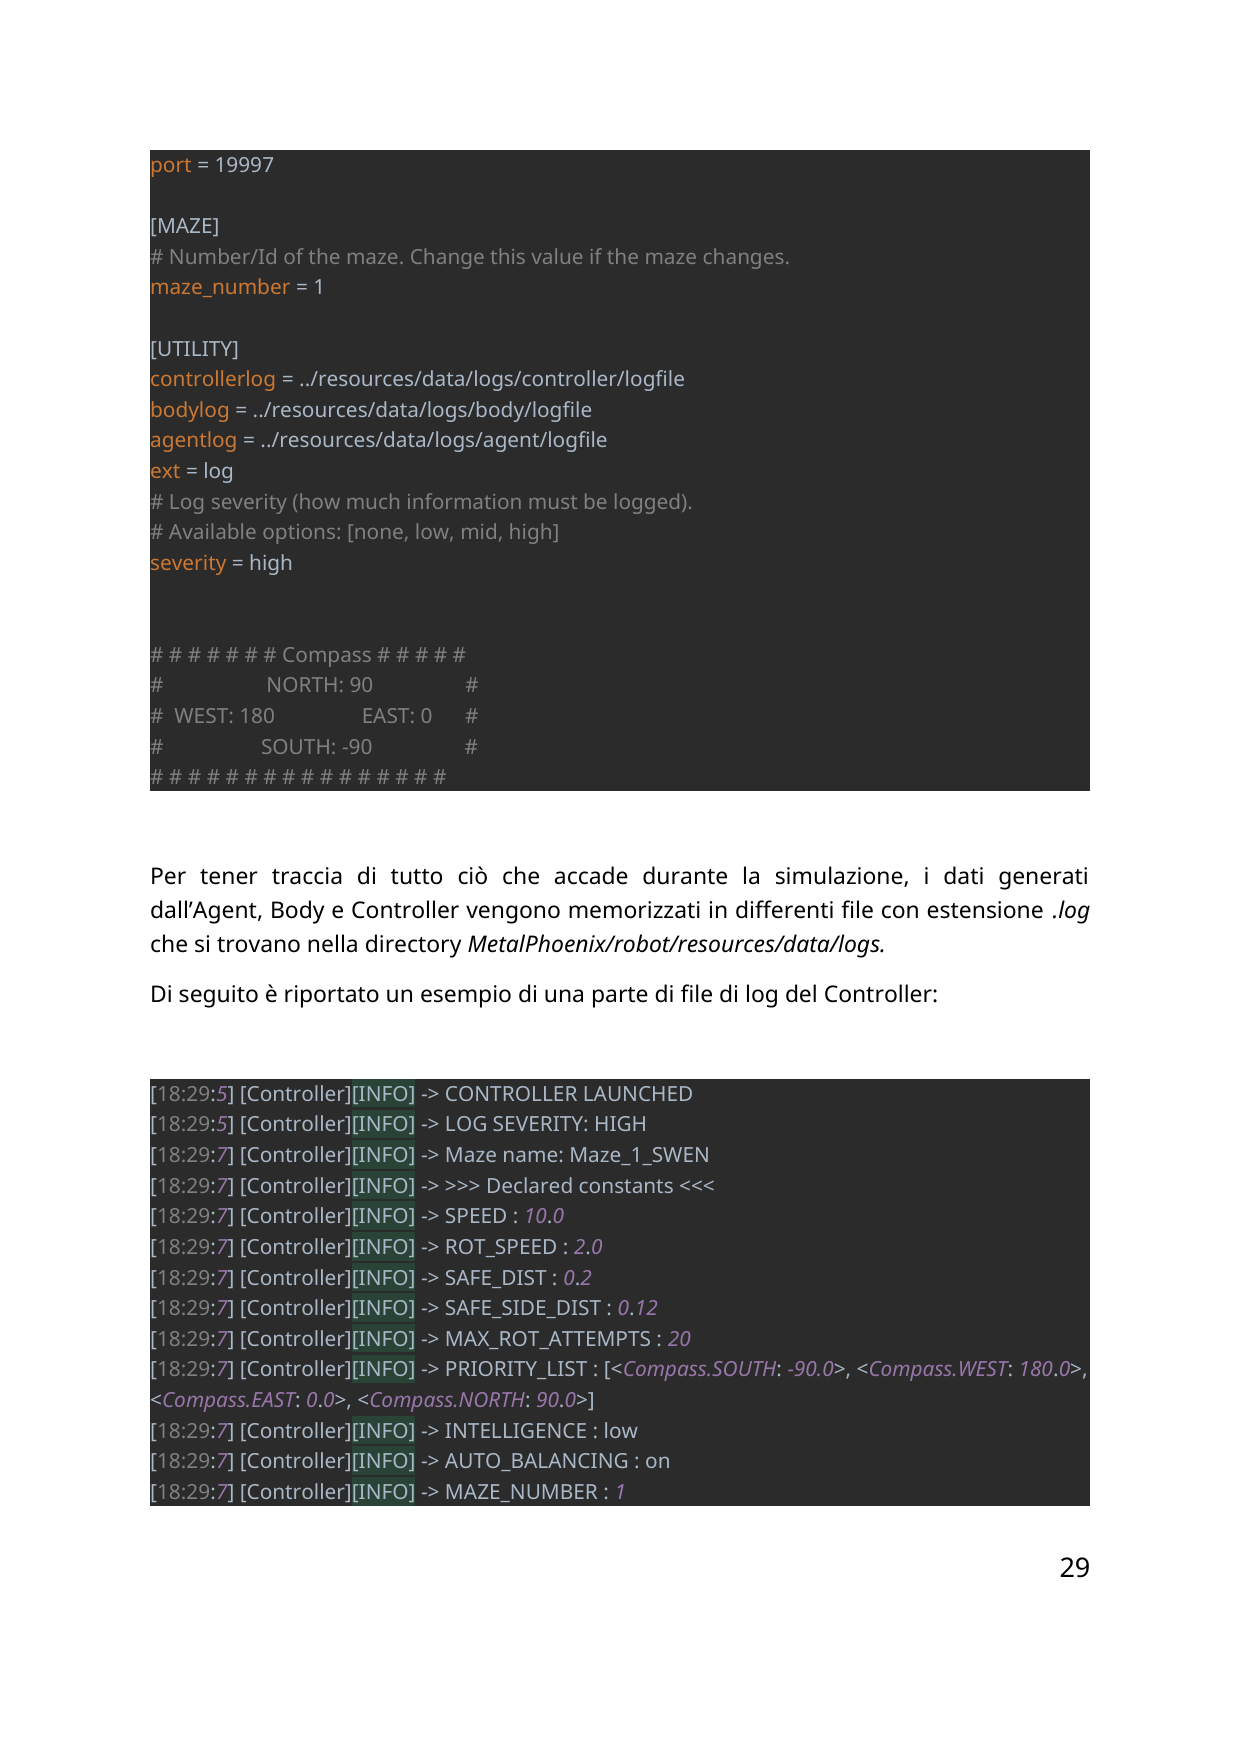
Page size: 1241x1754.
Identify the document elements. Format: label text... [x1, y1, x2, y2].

text Per tener traccia di tutto ciò che accade durante la simulazione, i dati generati dall’Agent, Body e Controller vengono memorizzati in differenti file con estensione .log che si trovano nella directory MetalPhoenix/robot/resources/data/logs. [150, 860, 1090, 959]
text Di seguito è riportato un esempio di una parte di file di log del Controller: [150, 978, 1090, 1009]
text port = 19997 [MAZE] # Number/Id of the maze. Change this value if the maze changes. maze_number = 1 [UTILITY] controllerlog = ../resources/data/logs/controller/logfile bodylog = ../resources/data/logs/body/logfile agentlog = ../resources/data/logs/agent/logfile ext = log # Log severity (how much information must be logged). # Available options: [none, low, mid, high] severity = high # # # # # # # Compass # # # # # # NORTH: 90 # # WEST: 180 EAST: 0 # # SOUTH: -90 # # # # # # # # # # # # # # # # # [150, 150, 1090, 791]
text [18:29:5] [Controller][INFO] -> CONTROLLER LAUNCHED [18:29:5] [Controller][INFO] -> LOG SEVERITY: HIGH [18:29:7] [Controller][INFO] -> Maze name: Maze_1_SWEN [18:29:7] [Controller][INFO] -> >>> Declared constants <<< [18:29:7] [Controller][INFO] -> SPEED : 10.0 [18:29:7] [Controller][INFO] -> ROT_SPEED : 2.0 [18:29:7] [Controller][INFO] -> SAFE_DIST : 0.2 [18:29:7] [Controller][INFO] -> SAFE_SIDE_DIST : 0.12 [18:29:7] [Controller][INFO] -> MAX_ROT_ATTEMPTS : 20 [18:29:7] [Controller][INFO] -> PRIORITY_LIST : [<Compass.SOUTH: -90.0>, <Compass.WEST: 180.0>, <Compass.EAST: 0.0>, <Compass.NORTH: 90.0>] [18:29:7] [Controller][INFO] -> INTELLIGENCE : low [18:29:7] [Controller][INFO] -> AUTO_BALANCING : on [18:29:7] [Controller][INFO] -> MAZE_NUMBER : 1 [150, 1079, 1090, 1506]
